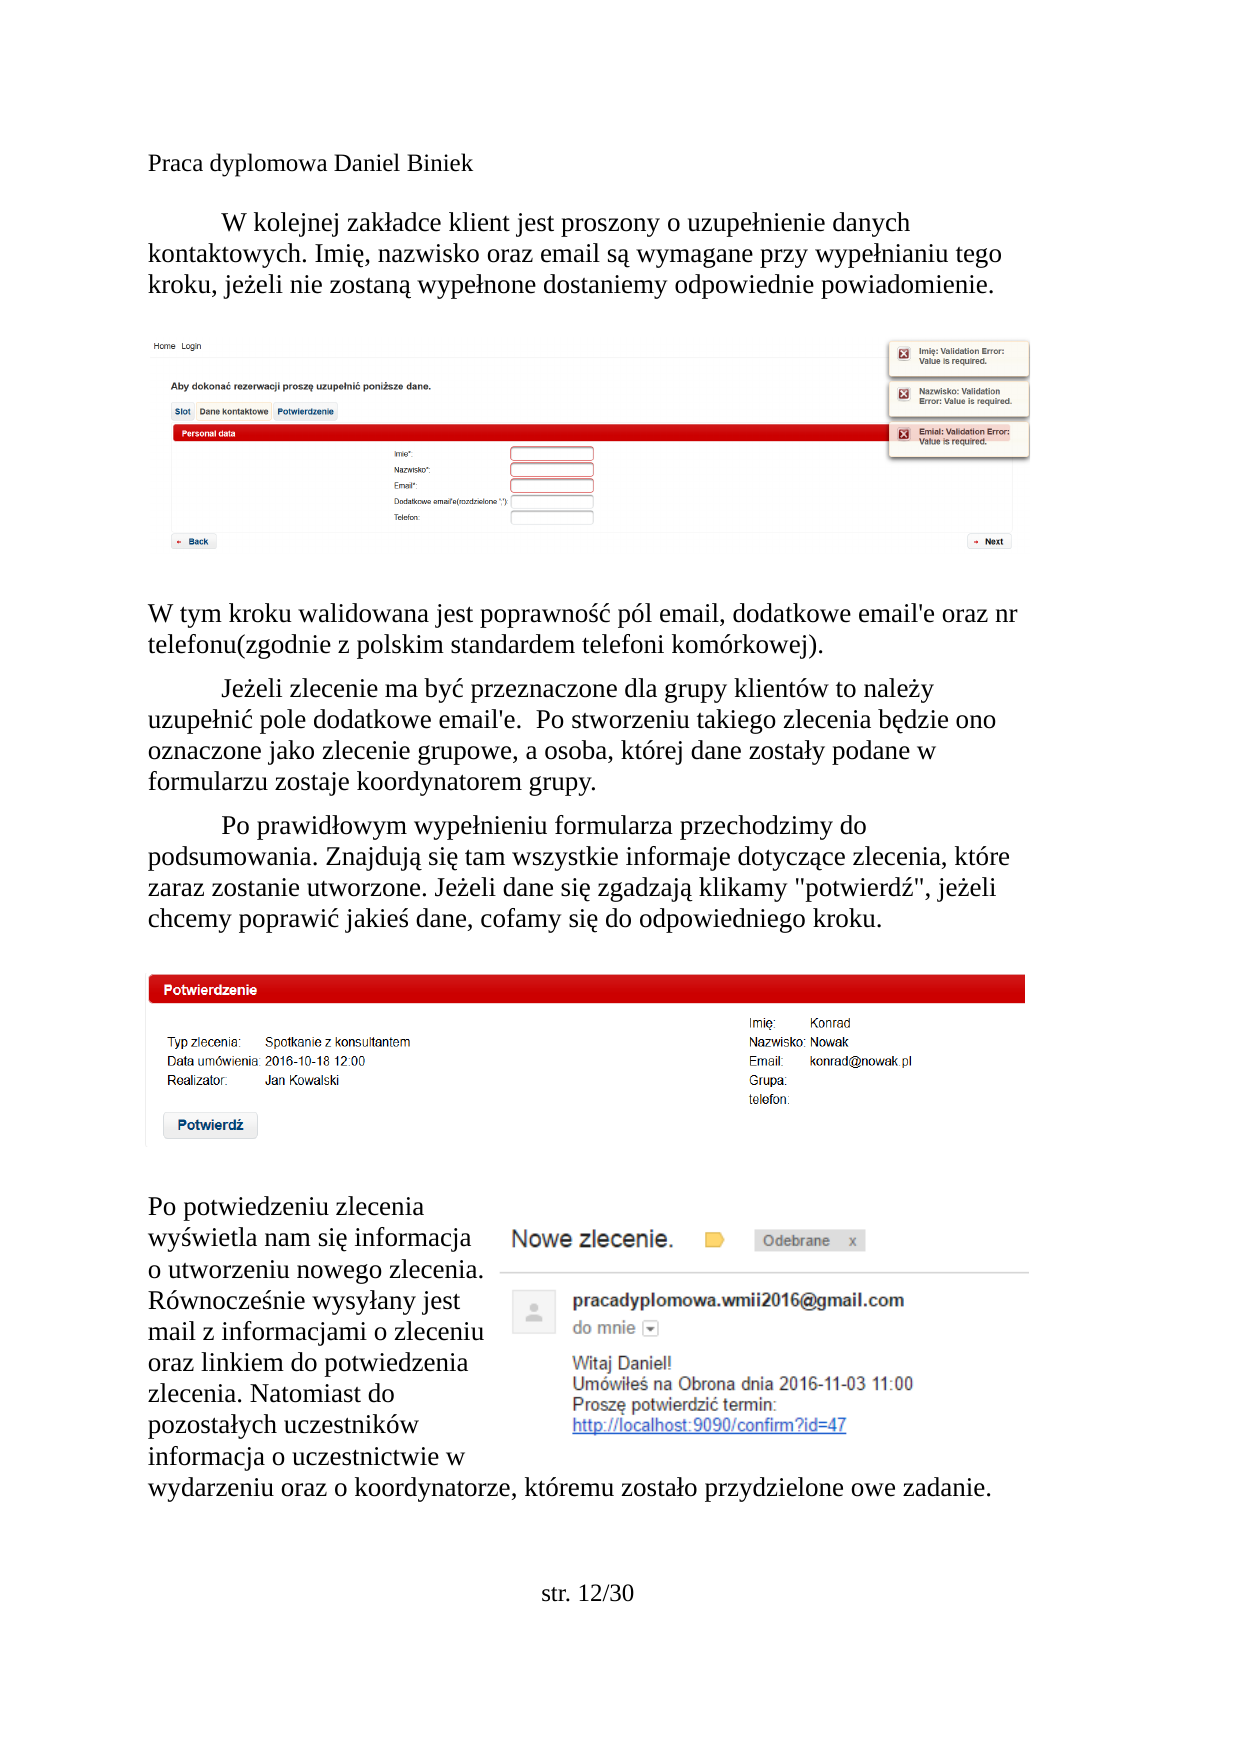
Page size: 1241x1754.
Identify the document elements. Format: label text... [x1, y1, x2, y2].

text Jeżeli zlecenie ma być przeznaczone dla grupy klientów to należy uzupełnić pole dodatkowe email'e. Po stworzeniu takiego zlecenia będzie ono oznaczone jako zlecenie grupowe, a osoba, której dane zostały podane w formularzu zostaje koordynatorem grupy. [148, 672, 1028, 796]
text W tym kroku walidowana jest poprawność pól email, dodatkowe email'e oraz nr telefonu(zgodnie z polskim standardem telefoni komórkowej). [148, 597, 1028, 659]
picture [150, 337, 1031, 554]
text Po potwiedzeniu zlecenia wyświetla nam się informacja o utworzeniu nowego zlecenia. Równocześnie wysyłany jest mail z informacjami o zleceniu oraz linkiem do potwiedzenia zlecenia. Natomiast do pozostałych uczestników informacja o uczestnictwie w wydarzeniu oraz o koordynatorze, któremu zostało przydzielone owe zadanie. [148, 1190, 1028, 1502]
picture [145, 973, 1025, 1147]
text Po prawidłowym wypełnieniu formularza przechodzimy do podsumowania. Znajdują się tam wszystkie informaje dotyczące zlecenia, które zaraz zostanie utworzone. Jeżeli dane się zgadzają klikamy "potwierdź", jeżeli chcemy poprawić jakieś dane, cofamy się do odpowiedniego kroku. [148, 809, 1028, 933]
picture [489, 1210, 1029, 1470]
text W kolejnej zakładce klient jest proszony o uzupełnienie danych kontaktowych. Imię, nazwisko oraz email są wymagane przy wypełnianiu tego kroku, jeżeli nie zostaną wypełnone dostaniemy odpowiednie powiadomienie. [148, 206, 1028, 299]
